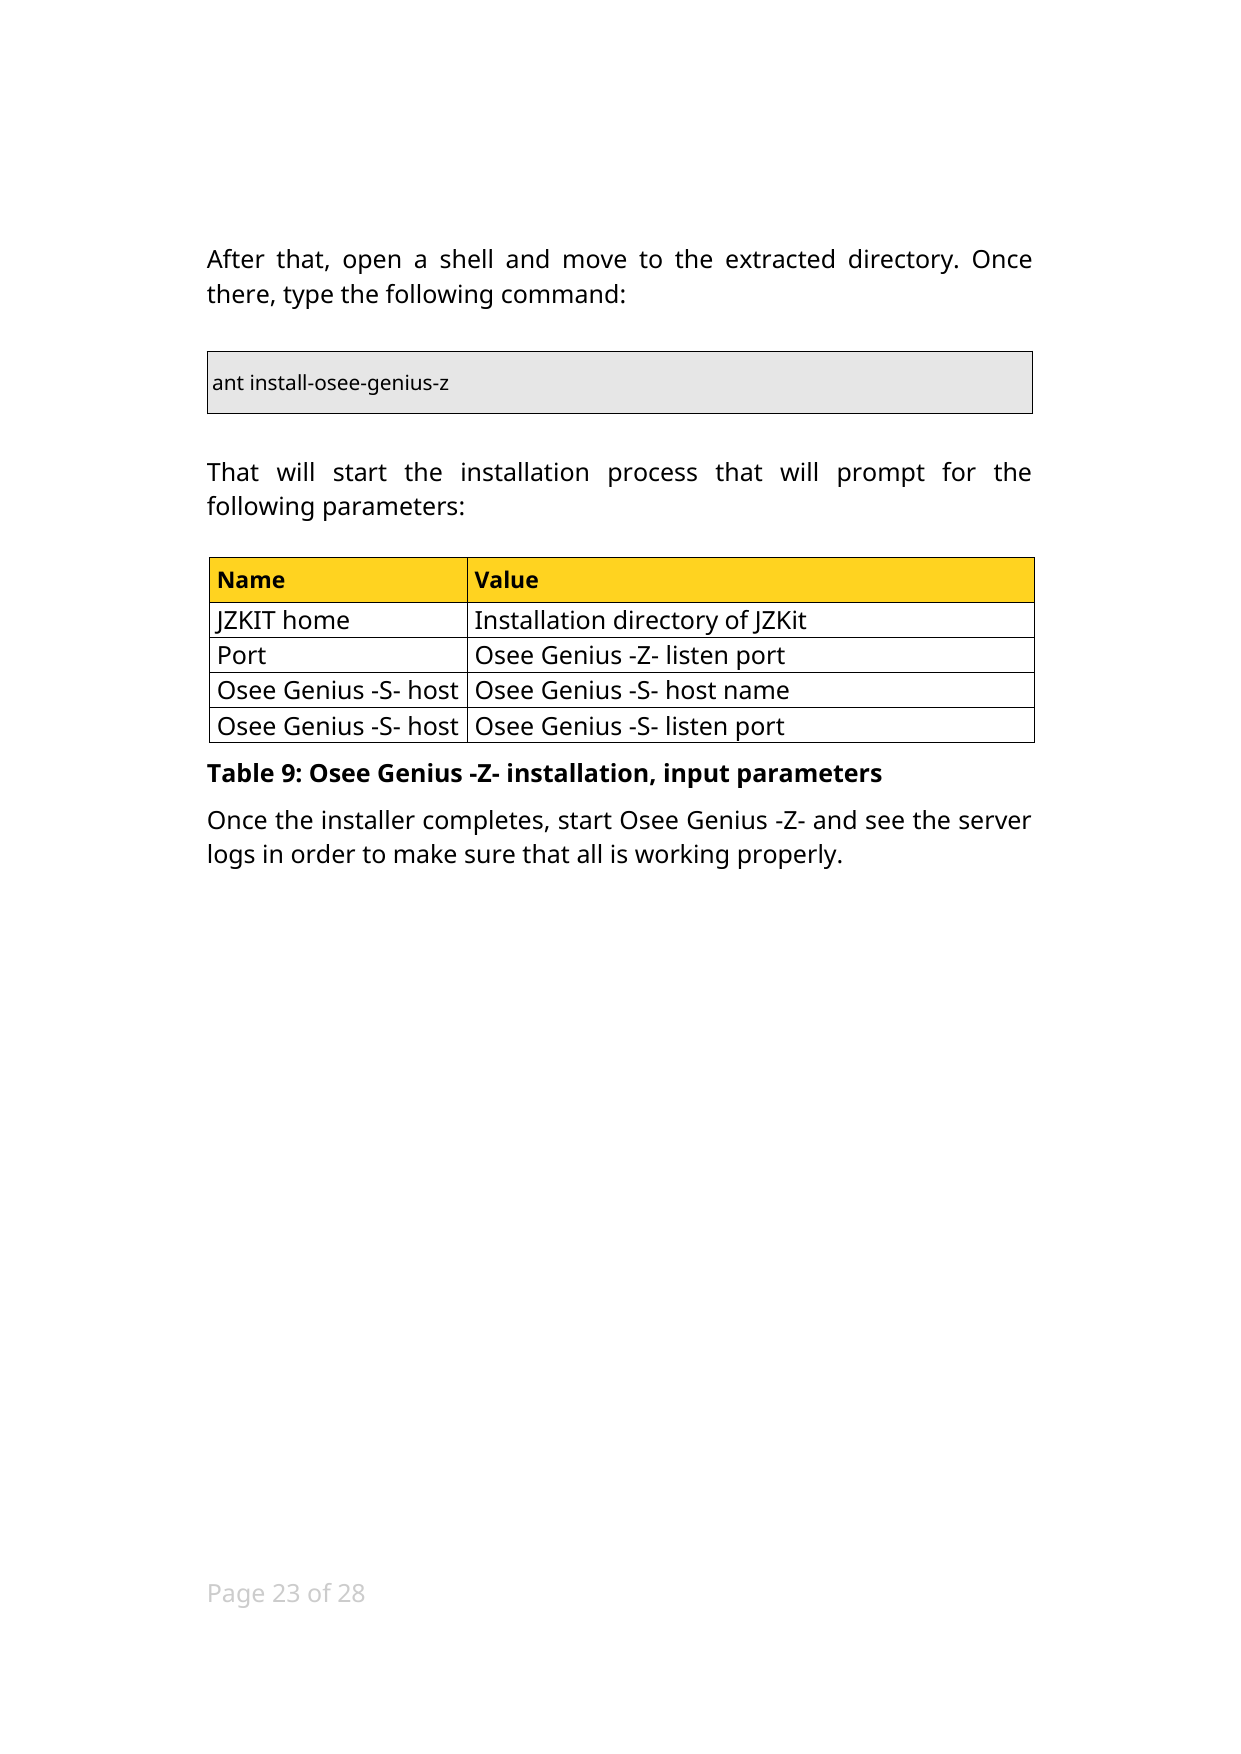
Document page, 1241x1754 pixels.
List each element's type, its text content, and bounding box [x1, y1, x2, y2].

table_cell Osee Genius -S- host [210, 708, 467, 742]
table_cell Port [210, 638, 467, 672]
table_header Name [210, 558, 467, 602]
text Table 9: Osee Genius -Z- installation, input parameters [207, 756, 1033, 790]
text Once the installer completes, start Osee Genius -Z- and see the server logs in order to make sure that all is working properly. [207, 802, 1033, 870]
table_cell Osee Genius -S- listen port [468, 708, 1034, 742]
text After that, open a shell and move to the extracted directory. Once there, type the following command: [207, 242, 1033, 310]
table_cell Installation directory of JZKit [468, 603, 1034, 637]
table_cell Osee Genius -S- host name [468, 673, 1034, 707]
table_cell Osee Genius -S- host [210, 673, 467, 707]
table_cell JZKIT home [210, 603, 467, 637]
text That will start the installation process that will prompt for the following parameters: [207, 455, 1033, 523]
text ant install-osee-genius-z [208, 352, 1032, 413]
table_cell Osee Genius -Z- listen port [468, 638, 1034, 672]
table_header Value [468, 558, 1034, 602]
